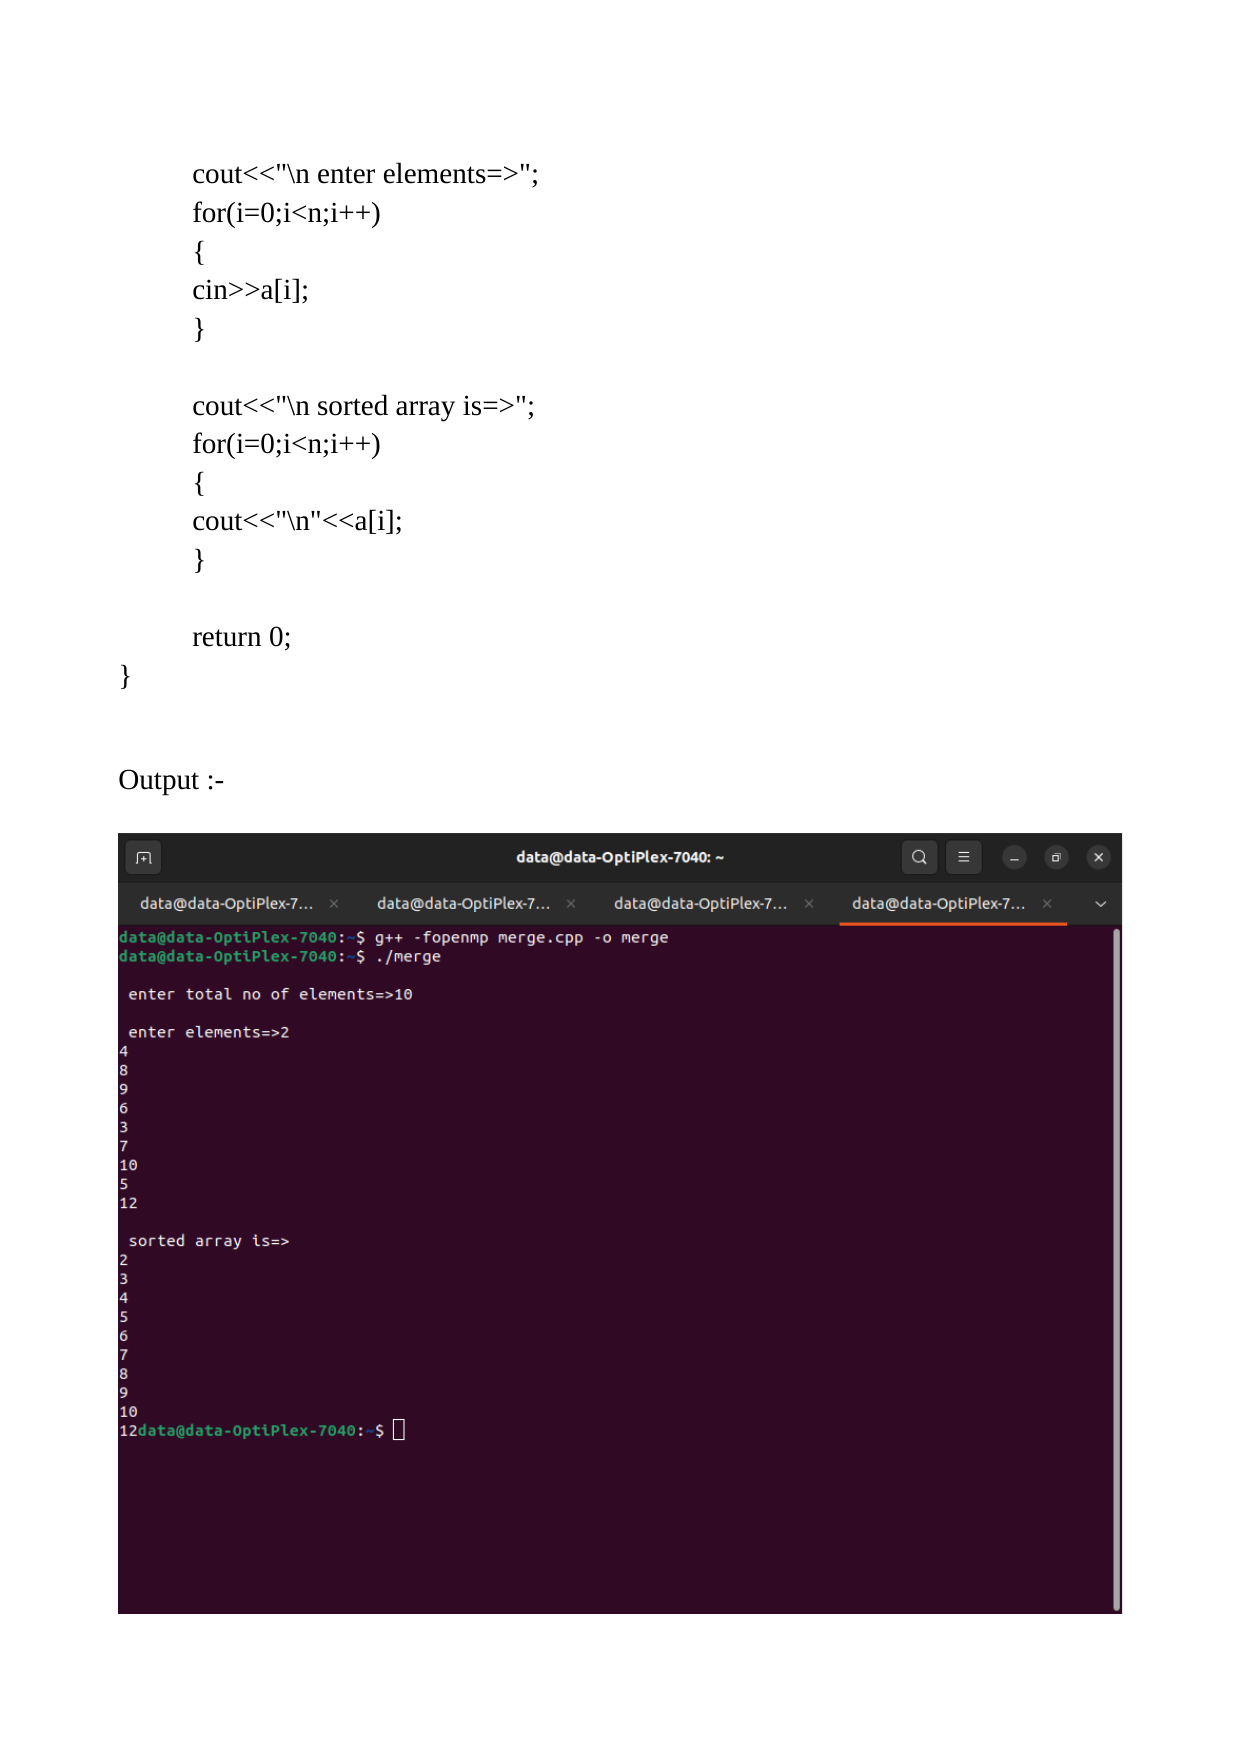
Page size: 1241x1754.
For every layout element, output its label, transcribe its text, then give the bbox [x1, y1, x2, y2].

text return 0; [118, 619, 1122, 653]
text cout<<"\n enter elements=>"; [118, 157, 1122, 190]
text for(i=0;i<n;i++) [118, 195, 1122, 229]
text cout<<"\n"<<a[i]; [118, 503, 1122, 537]
text } [118, 542, 1122, 576]
text for(i=0;i<n;i++) [118, 426, 1122, 460]
text { [118, 465, 1122, 498]
picture [118, 833, 1123, 1614]
text { [118, 234, 1122, 267]
text cout<<"\n sorted array is=>"; [118, 388, 1122, 421]
text } [118, 658, 1122, 691]
text cin>>a[i]; [118, 272, 1122, 306]
text Output :- [118, 762, 1122, 796]
text } [118, 311, 1122, 344]
